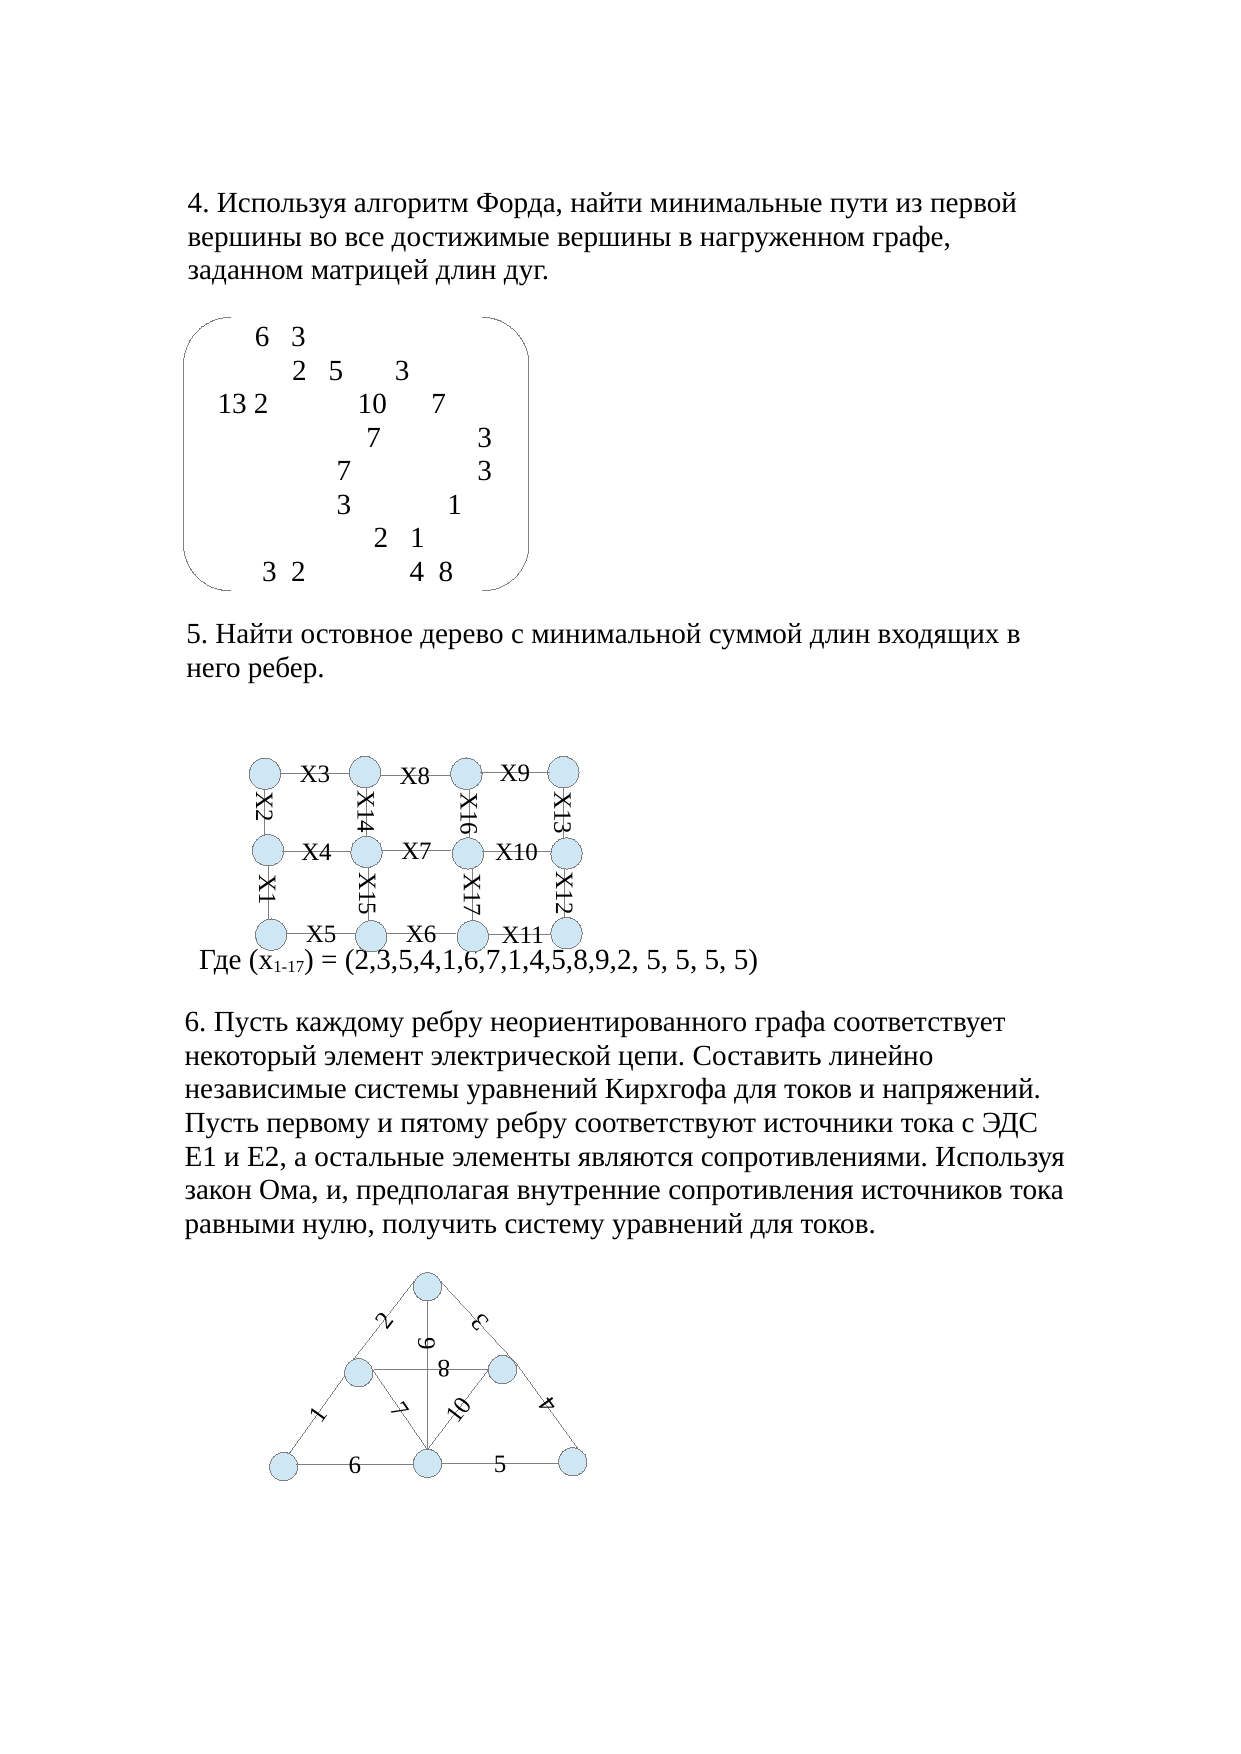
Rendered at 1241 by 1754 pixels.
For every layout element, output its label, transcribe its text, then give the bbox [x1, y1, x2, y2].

text 13 2   10  7  [217, 386, 528, 420]
text     7   3 [217, 420, 528, 453]
text Где (х1-17) = (2,3,5,4,1,6,7,1,4,5,8,9,2, 5, 5, 5, 5) [184, 942, 1072, 976]
text     2 1   [217, 521, 528, 554]
text [529, 386, 1072, 420]
text    7    3 [217, 453, 528, 487]
text [529, 420, 1072, 453]
text [529, 453, 1072, 487]
text   2 5  3   [217, 353, 1072, 386]
text  3 2   4 8  [217, 554, 1072, 588]
text  6 3      [217, 319, 1072, 353]
text    3   1  [217, 487, 528, 521]
text [529, 487, 1072, 521]
list 6. Пусть каждому ребру неориентированного графа соответствует некоторый элемент электрической цепи. Составить линейно независимые системы уравнений Кирхгофа для токов и напряжений. Пусть первому и пятому ребру соответствуют источники тока с ЭДС Е1 и Е2, а остальные элементы являются сопротивлениями. Используя закон Ома, и, предполагая внутренние сопротивления источников тока равными нулю, получить систему уравнений для токов. [184, 1004, 1072, 1239]
list 5. Найти остовное дерево с минимальной суммой длин входящих в него ребер. [186, 616, 1072, 683]
list 4. Используя алгоритм Форда, найти минимальные пути из первой вершины во все достижимые вершины в нагруженном графе, заданном матрицей длин дуг. [187, 185, 1072, 286]
text [529, 521, 1072, 554]
